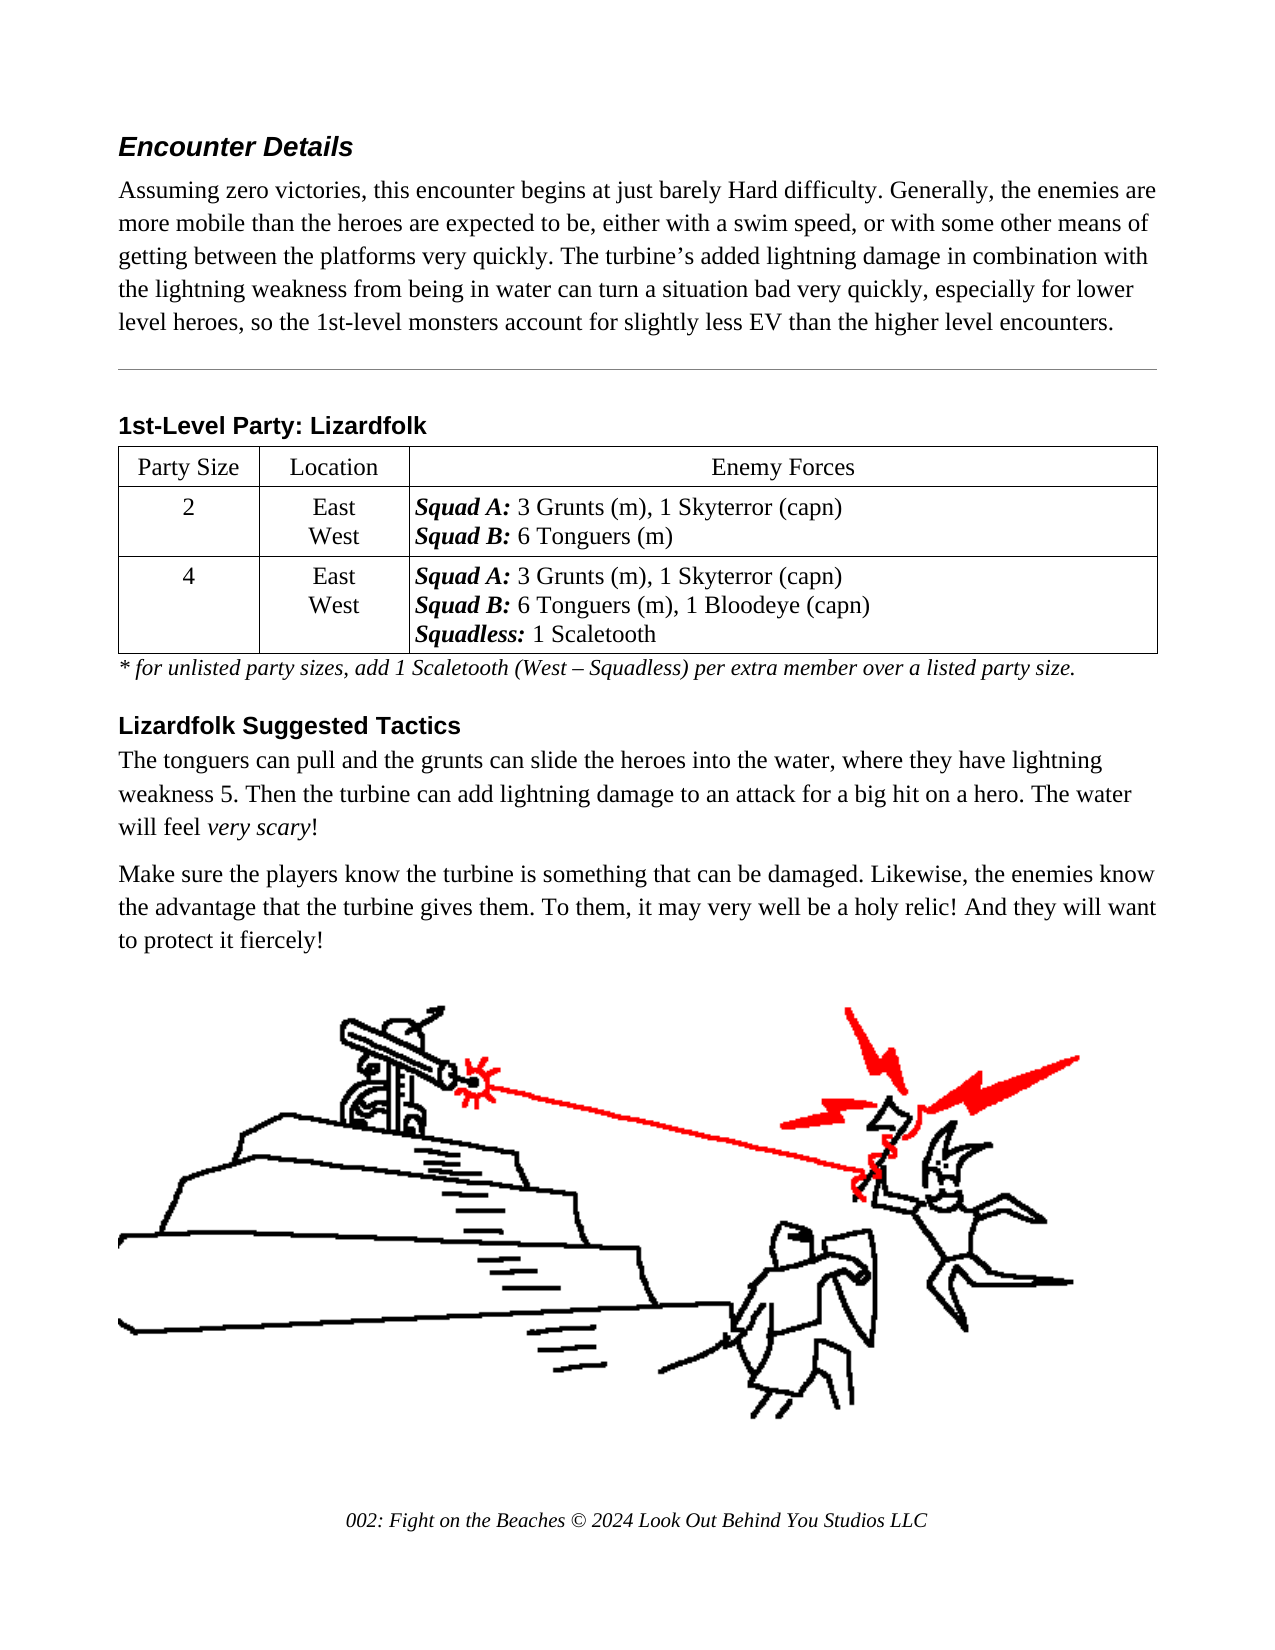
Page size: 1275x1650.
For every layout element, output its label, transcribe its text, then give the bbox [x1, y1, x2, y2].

subtitle 1st-Level Party: Lizardfolk [118, 411, 1157, 440]
table_header Party Size [119, 447, 259, 486]
table_cell Squad A: 3 Grunts (m), 1 Skyterror (capn) Squad B: 6 Tonguers (m), 1 Bloodeye (capn) Squadless: 1 Scaletooth [410, 557, 1157, 653]
text Assuming zero victories, this encounter begins at just barely Hard difficulty. Generally, the enemies are more mobile than the heroes are expected to be, either with a swim speed, or with some other means of getting between the platforms very quickly. The turbine’s added lightning damage in combination with the lightning weakness from being in water can turn a situation bad very quickly, especially for lower level heroes, so the 1st-level monsters account for slightly less EV than the higher level encounters. [118, 175, 1157, 336]
subtitle Encounter Details [118, 131, 1157, 162]
subtitle Lizardfolk Suggested Tactics [118, 711, 1157, 739]
table_cell 2 [119, 487, 259, 556]
table_cell East West [260, 557, 409, 653]
table_header Location [260, 447, 409, 486]
text Make sure the players know the turbine is something that can be damaged. Likewise, the enemies know the advantage that the turbine gives them. To them, it may very well be a holy relic! And they will want to protect it fiercely! [118, 859, 1157, 954]
table_header Enemy Forces [410, 447, 1157, 486]
table_cell Squad A: 3 Grunts (m), 1 Skyterror (capn) Squad B: 6 Tonguers (m) [410, 487, 1157, 556]
table_cell 4 [119, 557, 259, 653]
text * for unlisted party sizes, add 1 Scaletooth (West – Squadless) per extra member over a listed party size. [118, 654, 1157, 680]
text The tonguers can pull and the grunts can slide the heroes into the water, where they have lightning weakness 5. Then the turbine can add lightning damage to an attack for a big hit on a hero. The water will feel very scary! [118, 746, 1157, 840]
table_cell East West [260, 487, 409, 556]
picture [118, 972, 1157, 1447]
